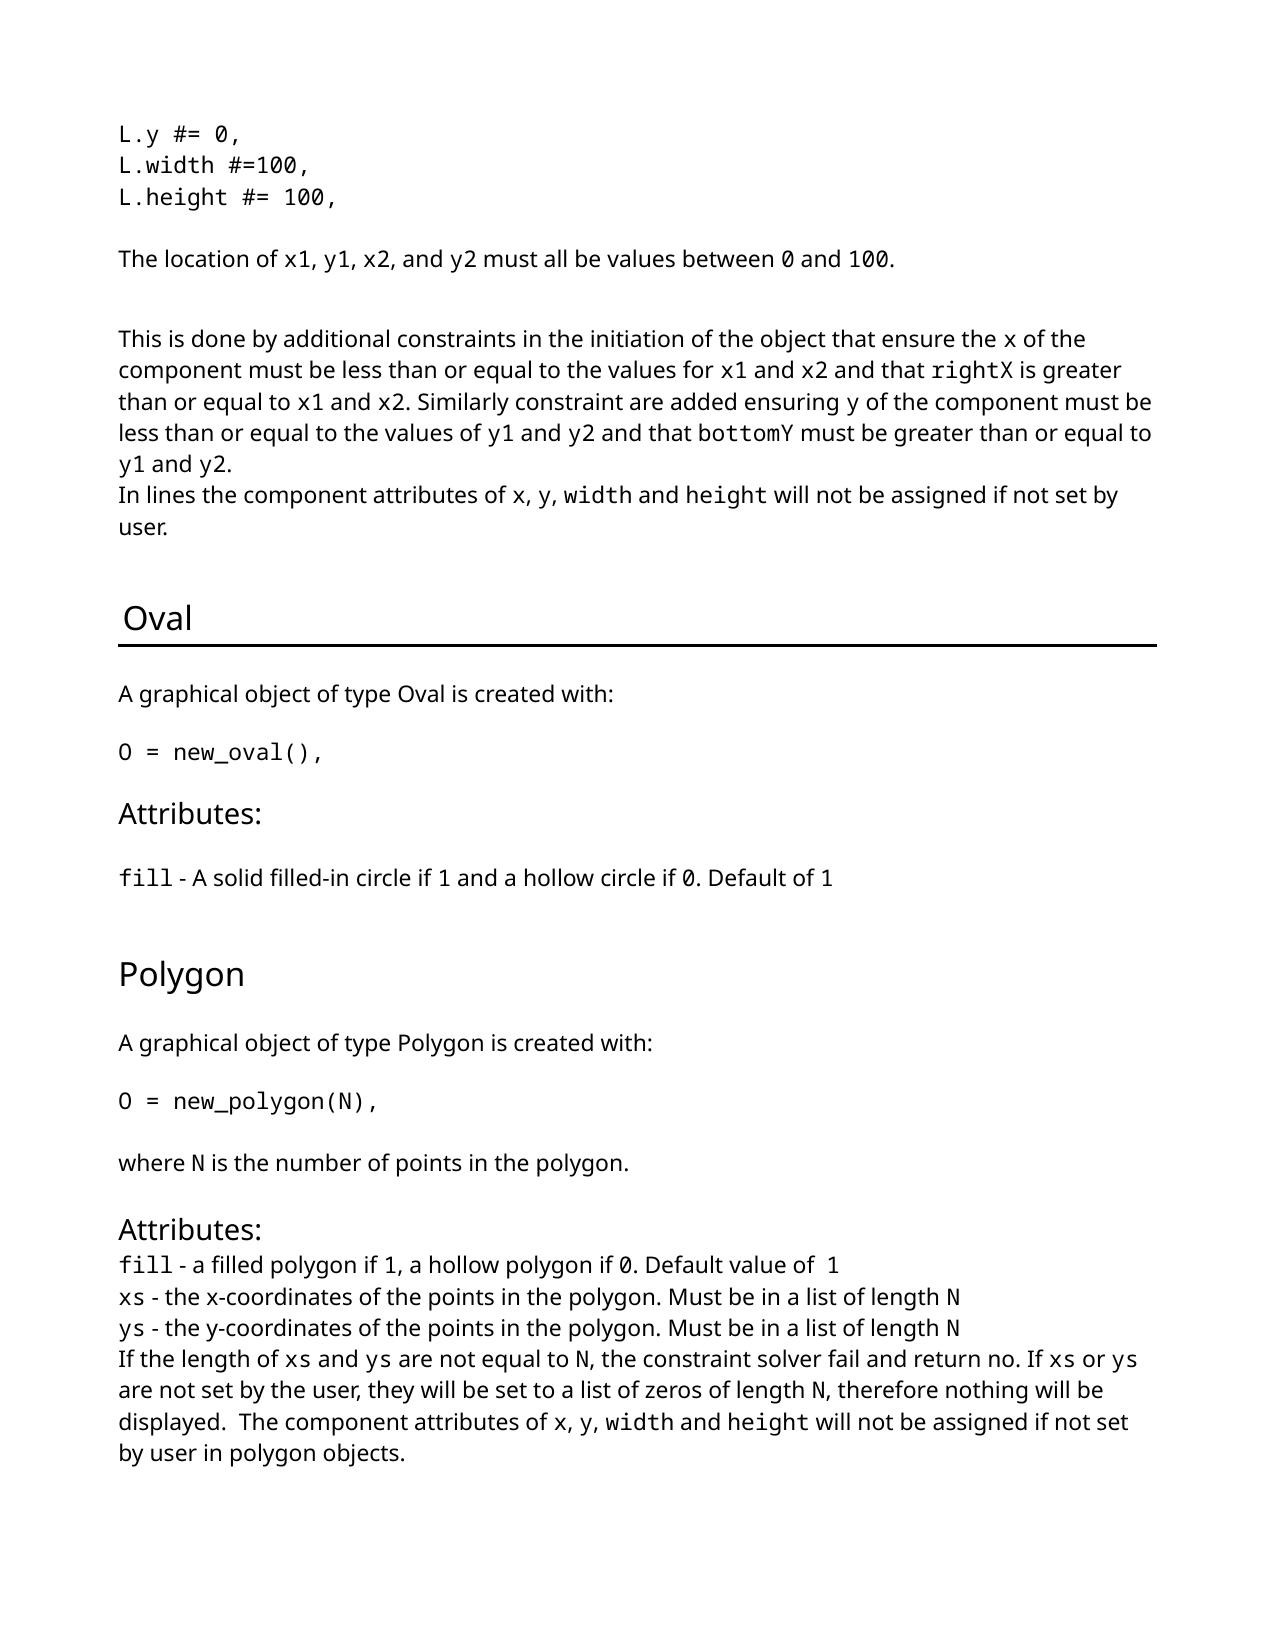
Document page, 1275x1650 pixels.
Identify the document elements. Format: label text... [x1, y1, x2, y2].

text A graphical object of type Polygon is created with: O = new_polygon(N), where N is the number of points in the polygon. Attributes: fill - a filled polygon if 1, a hollow polygon if 0. Default value of 1 [118, 996, 1157, 1281]
text If the length of xs and ys are not equal to N, the constraint solver fail and return no. If xs or ys are not set by the user, they will be set to a list of zeros of length N, therefore nothing will be displayed. The component attributes of x, y, width and height will not be assigned if not set by user in polygon objects. [118, 1343, 1157, 1468]
text In lines the component attributes of x, y, width and height will not be assigned if not set by user. [118, 479, 1157, 542]
text fill - A solid filled-in circle if 1 and a hollow circle if 0. Default of 1 Polygon [118, 862, 1157, 996]
text Oval [118, 590, 1157, 644]
text This is done by additional constraints in the initiation of the object that ensure the x of the component must be less than or equal to the values for x1 and x2 and that rightX is greater than or equal to x1 and x2. Similarly constraint are added ensuring y of the component must be less than or equal to the values of y1 and y2 and that bottomY must be greater than or equal to y1 and y2. [118, 323, 1157, 479]
text A graphical object of type Oval is created with: O = new_oval(), Attributes: [118, 647, 1157, 862]
text xs - the x-coordinates of the points in the polygon. Must be in a list of length N ys - the y-coordinates of the points in the polygon. Must be in a list of length N [118, 1281, 1157, 1343]
text The location of x1, y1, x2, and y2 must all be values between 0 and 100. [118, 243, 1157, 274]
text L.width #=100, [118, 149, 1157, 181]
text L.y #= 0, [118, 118, 1157, 149]
text L.height #= 100, [118, 181, 1157, 212]
